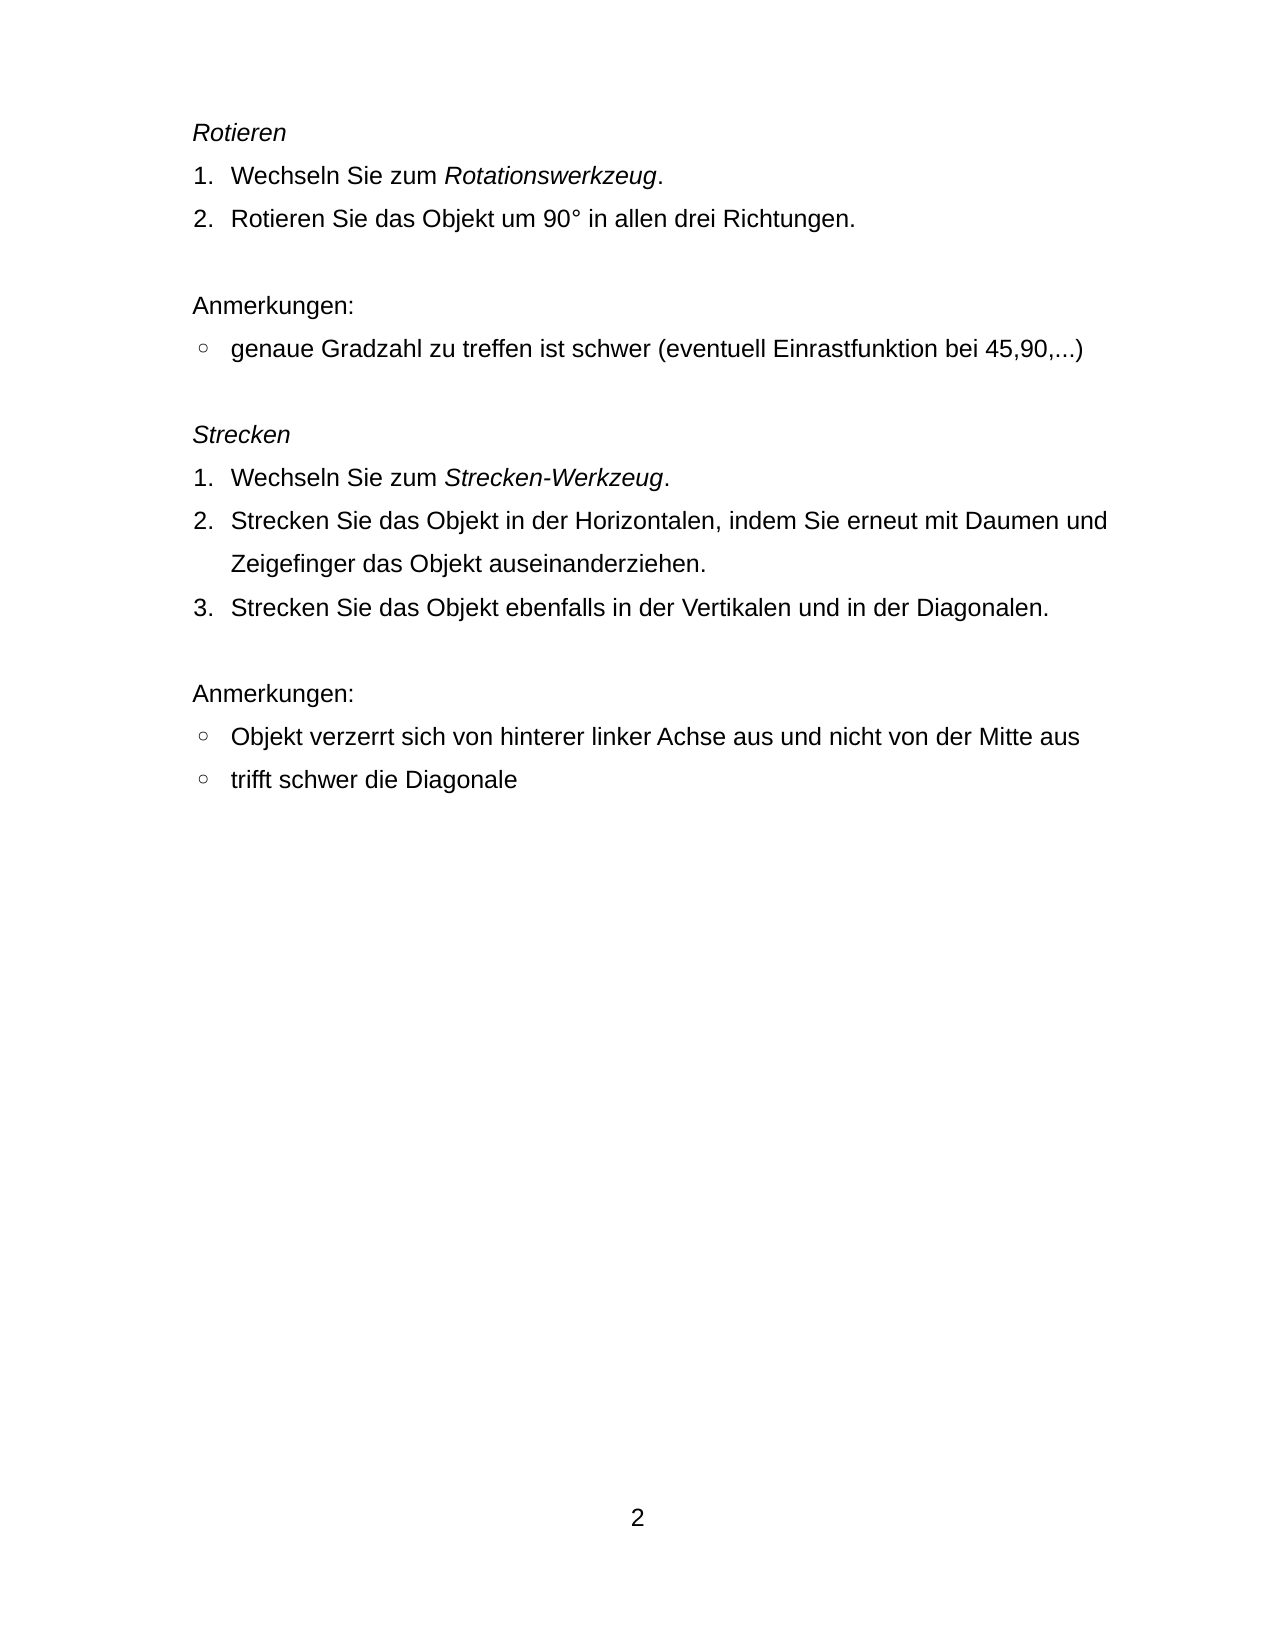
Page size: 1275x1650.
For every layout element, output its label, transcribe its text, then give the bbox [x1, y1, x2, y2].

list Wechseln Sie zum Strecken-Werkzeug. [193, 463, 1157, 492]
list Rotieren Sie das Objekt um 90° in allen drei Richtungen. [193, 204, 1157, 233]
text Anmerkungen: [118, 291, 1157, 319]
list trifft schwer die Diagonale [193, 765, 1157, 794]
text Strecken [118, 420, 1157, 449]
list Strecken Sie das Objekt in der Horizontalen, indem Sie erneut mit Daumen und Zeigefinger das Objekt auseinanderziehen. [193, 506, 1157, 578]
list Objekt verzerrt sich von hinterer linker Achse aus und nicht von der Mitte aus [193, 722, 1157, 751]
text Rotieren [118, 118, 1157, 147]
list Strecken Sie das Objekt ebenfalls in der Vertikalen und in der Diagonalen. [193, 593, 1157, 621]
text Anmerkungen: [118, 679, 1157, 708]
list genaue Gradzahl zu treffen ist schwer (eventuell Einrastfunktion bei 45,90,...) [193, 334, 1157, 363]
list Wechseln Sie zum Rotationswerkzeug. [193, 161, 1157, 190]
